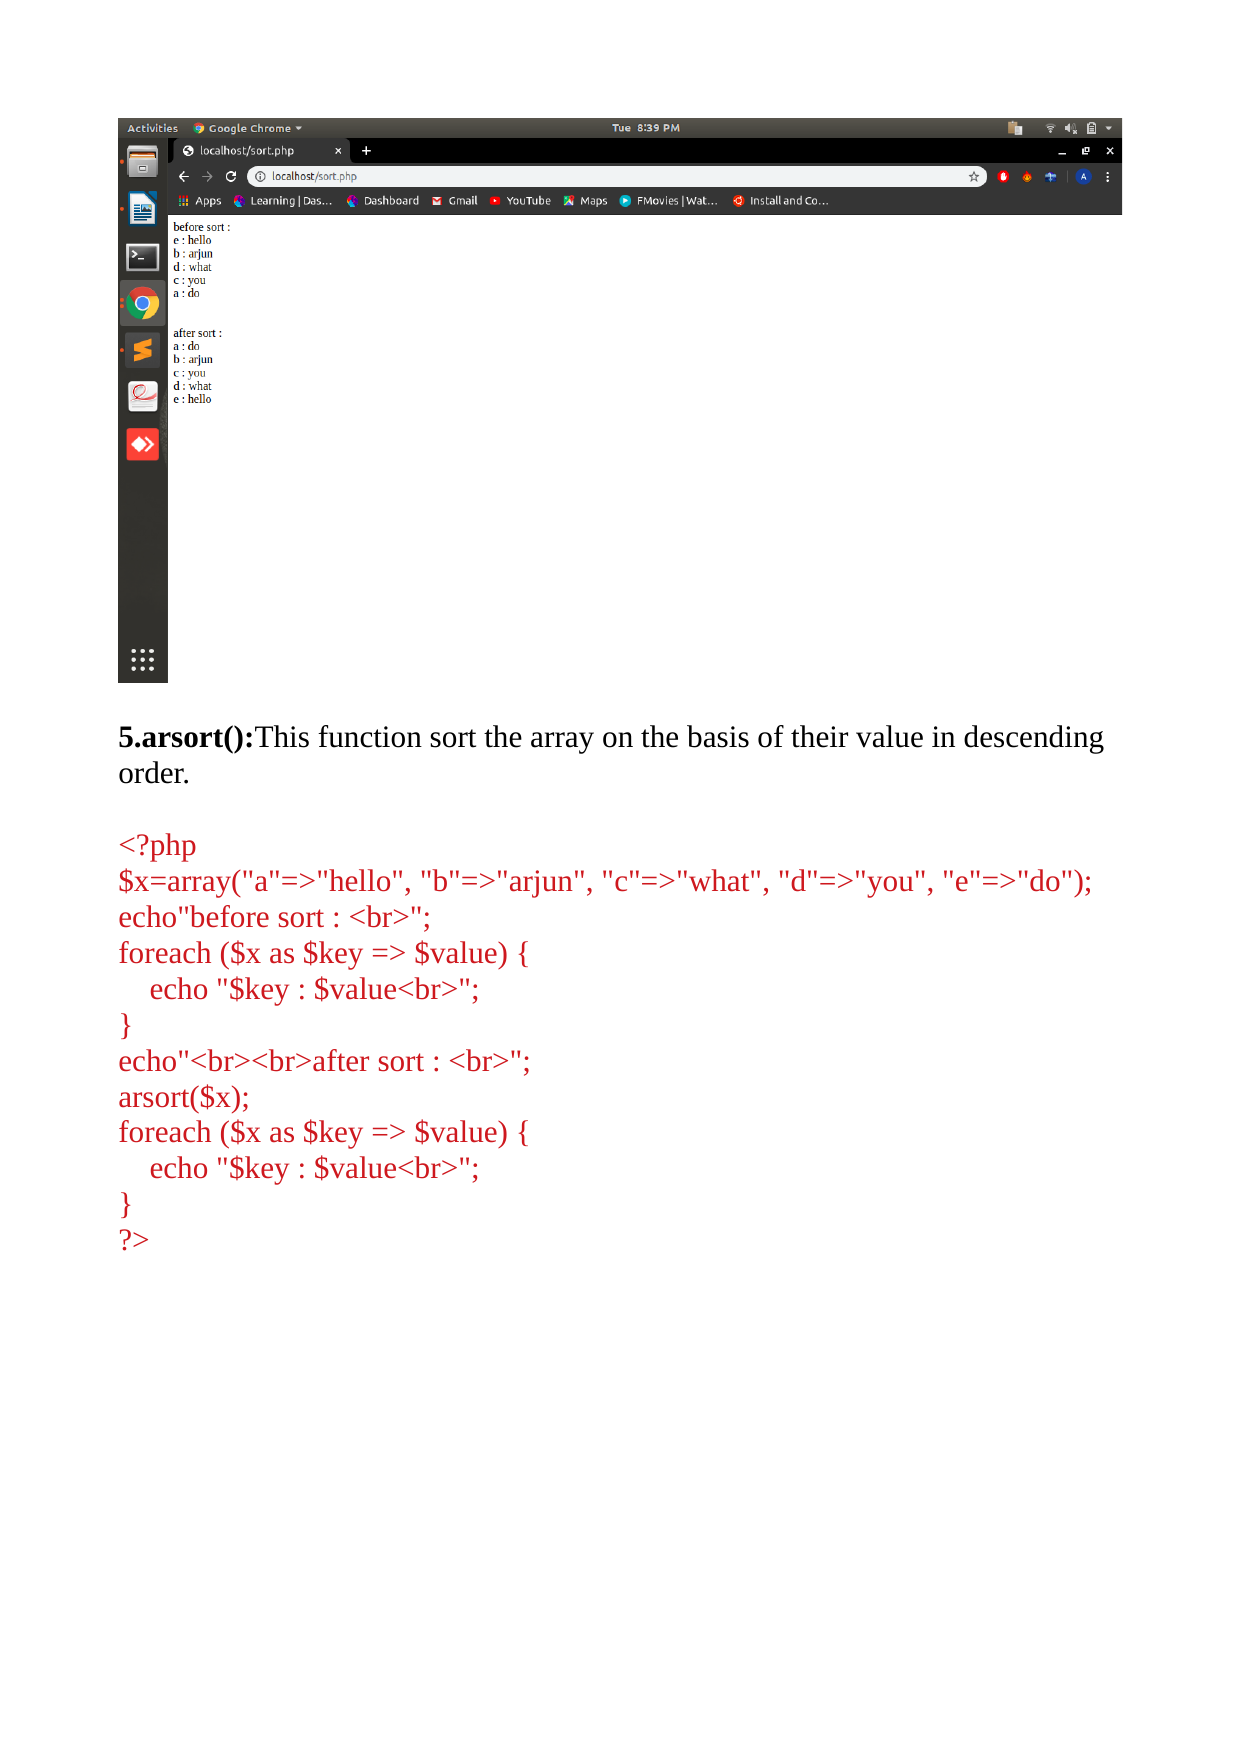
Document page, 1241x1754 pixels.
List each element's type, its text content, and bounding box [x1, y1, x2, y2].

text } [118, 1186, 1122, 1222]
picture [118, 118, 1123, 683]
text ?> [118, 1222, 1122, 1257]
text echo "$key : $value<br>"; [118, 970, 1122, 1006]
text echo "$key : $value<br>"; [118, 1150, 1122, 1186]
text } [118, 1006, 1122, 1042]
text echo"before sort : <br>"; [118, 898, 1122, 934]
text foreach ($x as $key => $value) { [118, 1114, 1122, 1150]
text 5.arsort():This function sort the array on the basis of their value in descending order. [118, 718, 1122, 790]
text arsort($x); [118, 1078, 1122, 1114]
text <?php [118, 826, 1122, 862]
text foreach ($x as $key => $value) { [118, 934, 1122, 970]
text echo"<br><br>after sort : <br>"; [118, 1042, 1122, 1078]
text $x=array("a"=>"hello", "b"=>"arjun", "c"=>"what", "d"=>"you", "e"=>"do"); [118, 862, 1122, 898]
